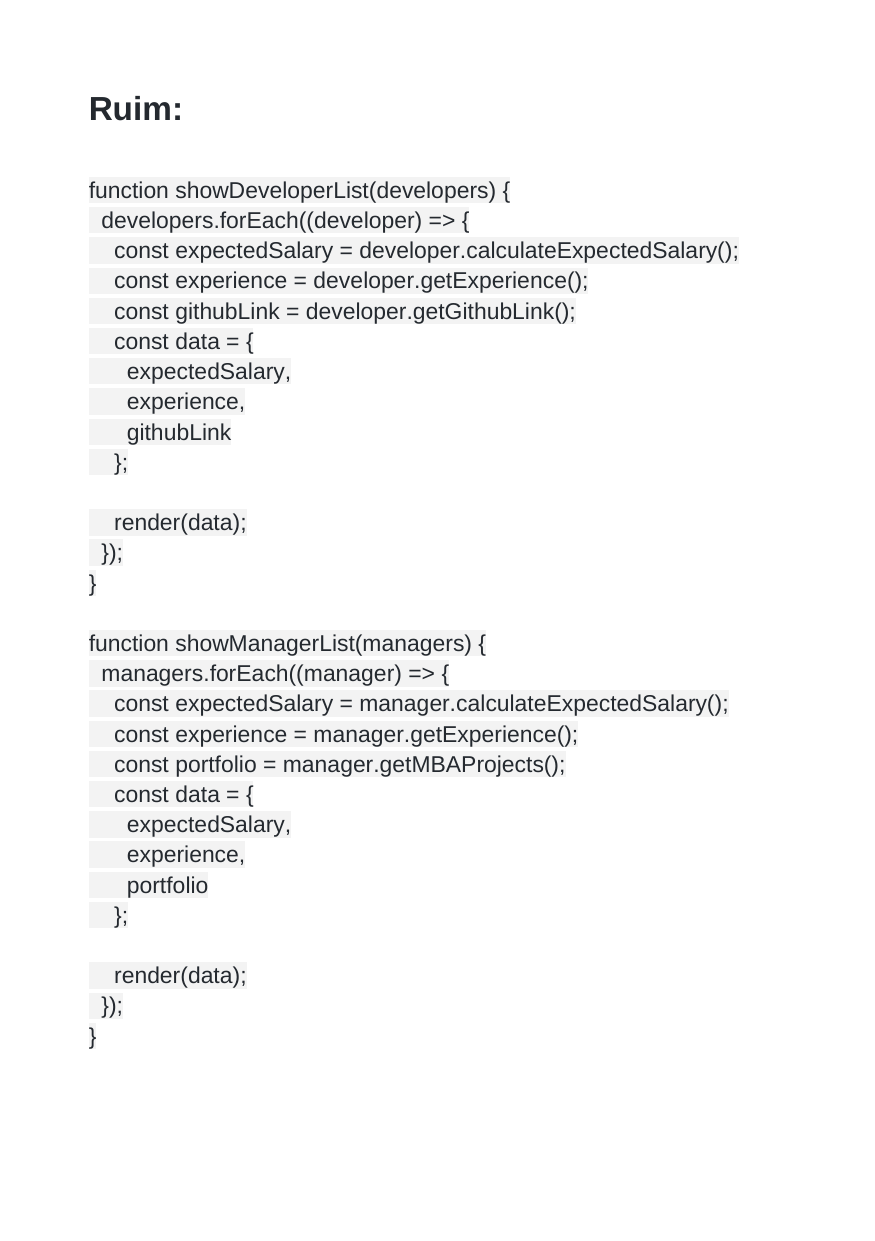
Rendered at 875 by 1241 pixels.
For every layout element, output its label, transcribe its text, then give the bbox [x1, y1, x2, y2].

text }); [88, 992, 786, 1019]
text const githubLink = developer.getGithubLink(); [88, 298, 786, 324]
text experience, [88, 841, 786, 868]
text }; [88, 902, 786, 928]
text } [88, 569, 786, 596]
text } [88, 1023, 786, 1049]
text expectedSalary, [88, 811, 786, 838]
text const data = { [88, 781, 786, 807]
text const data = { [88, 328, 786, 354]
text githubLink [88, 418, 786, 445]
text const portfolio = manager.getMBAProjects(); [88, 751, 786, 777]
text function showManagerList(managers) { [88, 630, 786, 656]
text const expectedSalary = developer.calculateExpectedSalary(); [88, 237, 786, 264]
text developers.forEach((developer) => { [88, 207, 786, 233]
text portfolio [88, 872, 786, 898]
text const experience = developer.getExperience(); [88, 267, 786, 294]
text render(data); [88, 962, 786, 989]
text experience, [88, 388, 786, 415]
text const experience = manager.getExperience(); [88, 721, 786, 747]
text }); [88, 539, 786, 566]
text }; [88, 449, 786, 475]
text const expectedSalary = manager.calculateExpectedSalary(); [88, 690, 786, 717]
text Ruim: [88, 88, 786, 127]
text expectedSalary, [88, 358, 786, 384]
text function showDeveloperList(developers) { [88, 177, 786, 203]
text render(data); [88, 509, 786, 536]
text managers.forEach((manager) => { [88, 660, 786, 687]
